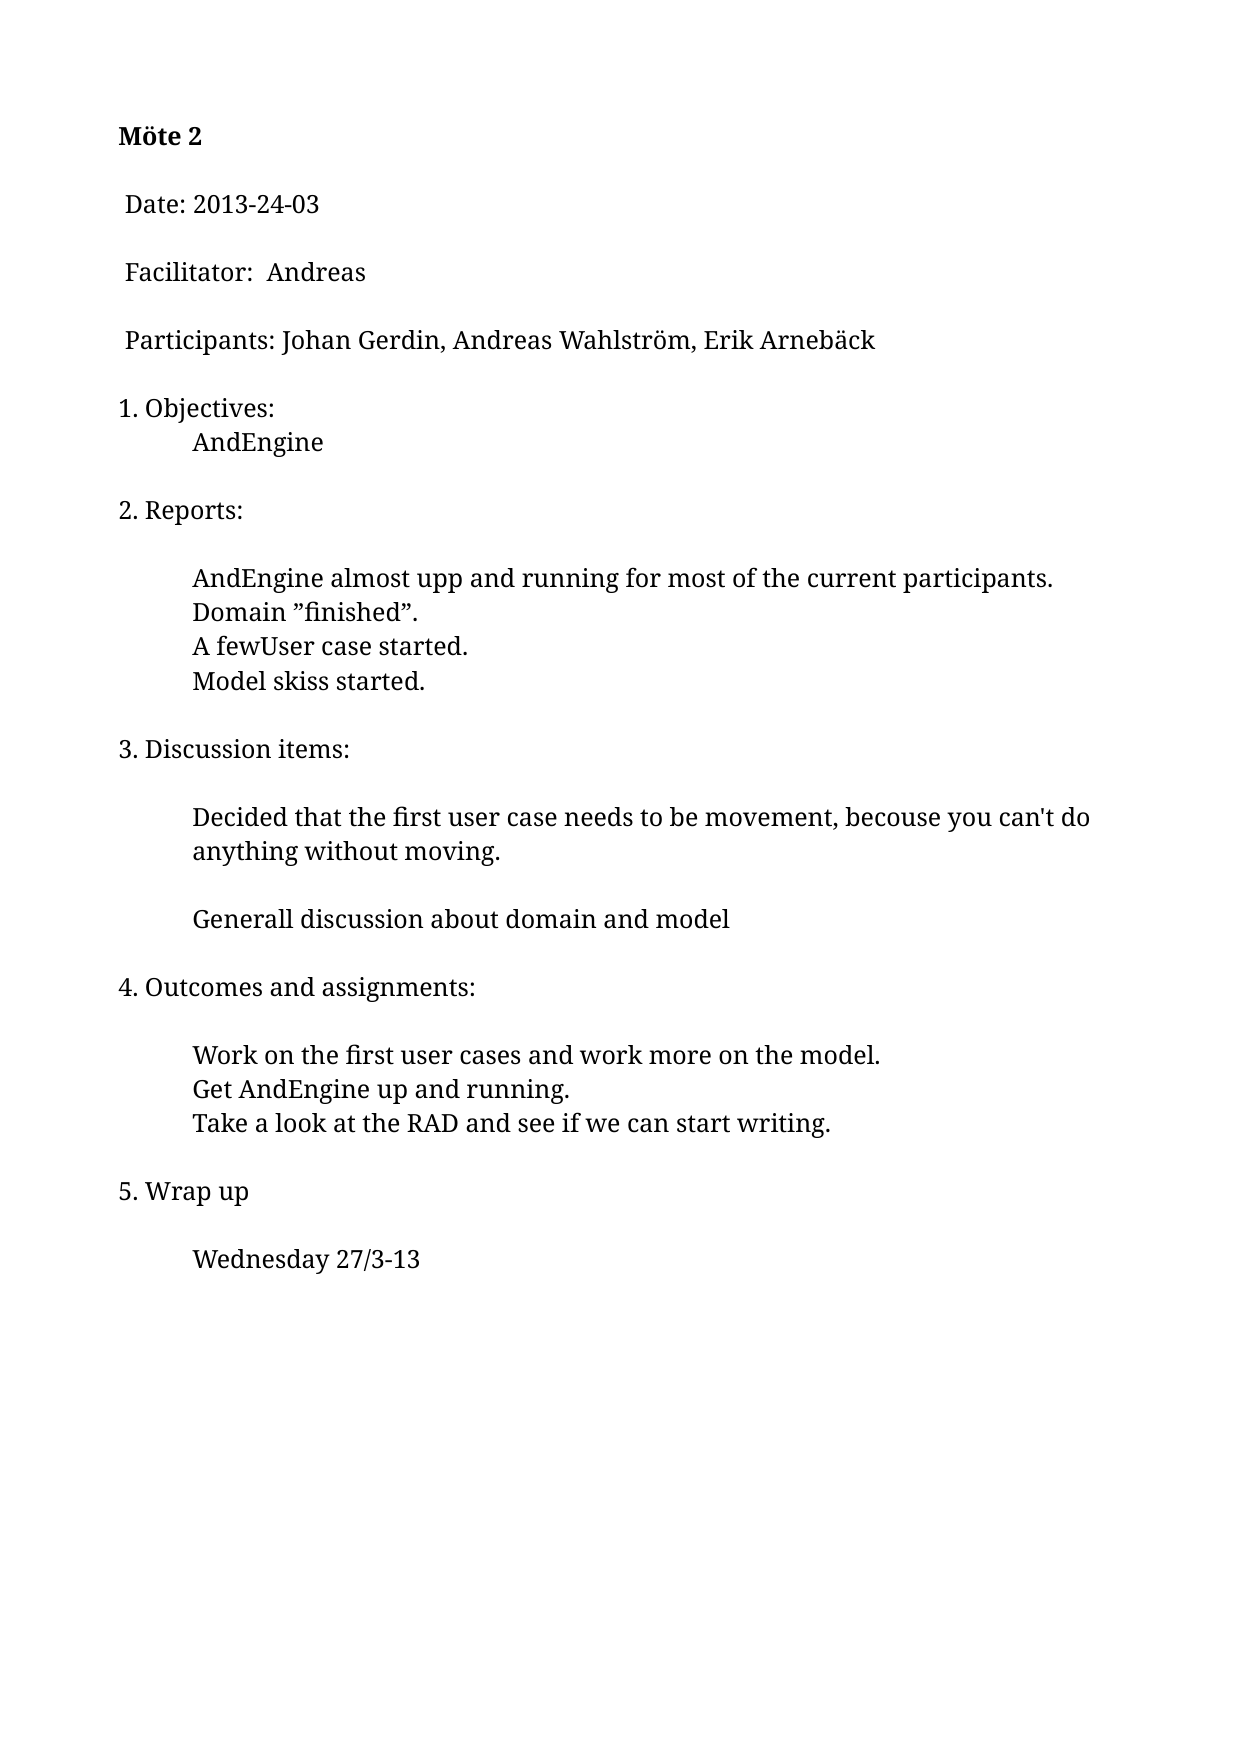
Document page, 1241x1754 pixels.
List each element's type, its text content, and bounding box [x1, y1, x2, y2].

text 4. Outcomes and assignments: [118, 936, 1122, 1004]
text Get AndEngine up and running. [118, 1072, 1122, 1106]
text 5. Wrap up Wednesday 27/3-13 [118, 1140, 1122, 1344]
text 2. Reports: [118, 459, 1122, 527]
text AndEngine [118, 425, 1122, 459]
text Take a look at the RAD and see if we can start writing. [118, 1106, 1122, 1140]
text Decided that the first user case needs to be movement, becouse you can't do anything without moving. [118, 799, 1122, 867]
text Generall discussion about domain and model [118, 902, 1122, 936]
text Date: 2013-24-03 Facilitator: Andreas Participants: Johan Gerdin, Andreas Wahlström, Erik Arnebäck 1. Objectives: [118, 152, 1122, 425]
text Möte 2 [118, 118, 1122, 152]
text Model skiss started. 3. Discussion items: [118, 663, 1122, 765]
text A fewUser case started. [118, 629, 1122, 663]
text Work on the first user cases and work more on the model. [118, 1004, 1122, 1072]
text Domain ”finished”. [118, 595, 1122, 629]
text AndEngine almost upp and running for most of the current participants. [118, 561, 1122, 595]
